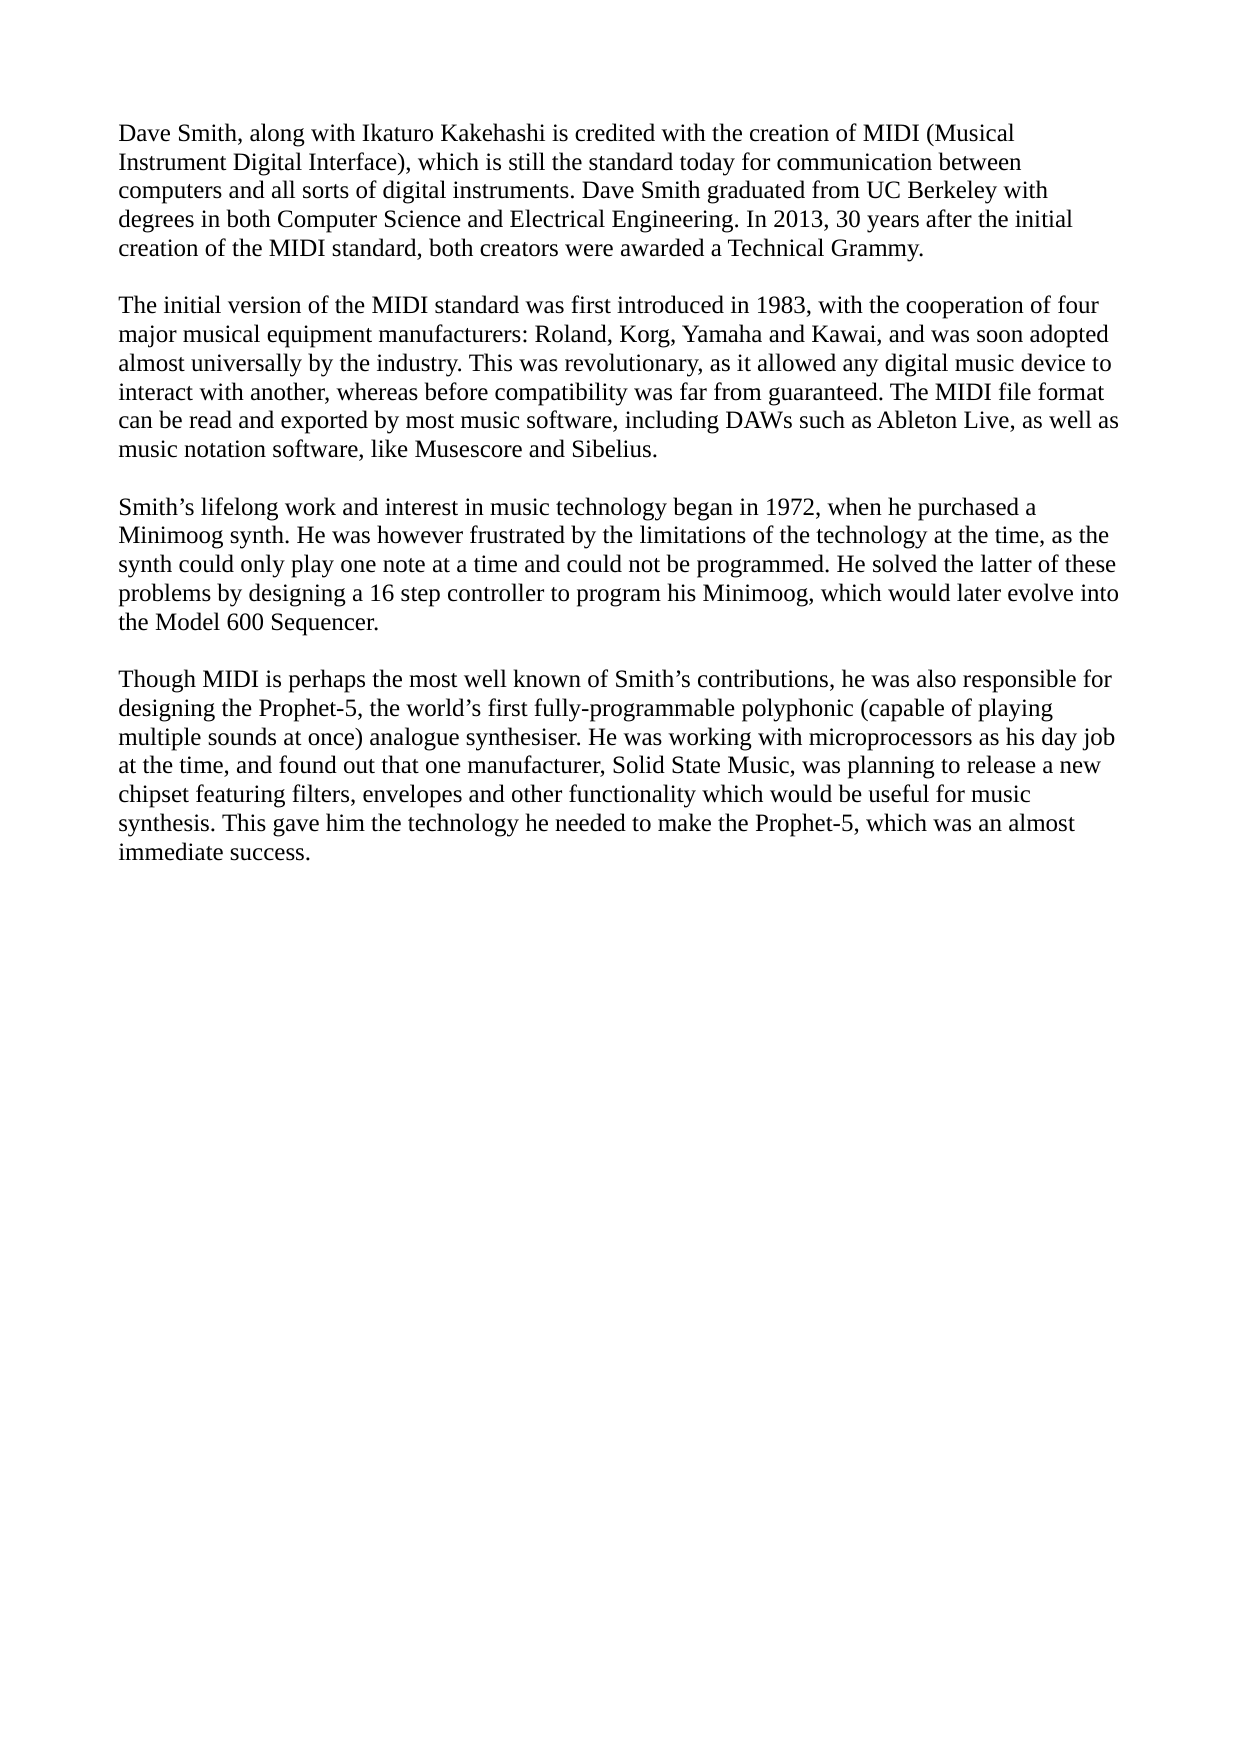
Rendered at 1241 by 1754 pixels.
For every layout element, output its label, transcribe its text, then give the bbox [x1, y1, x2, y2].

text The initial version of the MIDI standard was first introduced in 1983, with the cooperation of four major musical equipment manufacturers: Roland, Korg, Yamaha and Kawai, and was soon adopted almost universally by the industry. This was revolutionary, as it allowed any digital music device to interact with another, whereas before compatibility was far from guaranteed. The MIDI file format can be read and exported by most music software, including DAWs such as Ableton Live, as well as music notation software, like Musescore and Sibelius. [118, 291, 1122, 463]
text Smith’s lifelong work and interest in music technology began in 1972, when he purchased a Minimoog synth. He was however frustrated by the limitations of the technology at the time, as the synth could only play one note at a time and could not be programmed. He solved the latter of these problems by designing a 16 step controller to program his Minimoog, which would later evolve into the Model 600 Sequencer. [118, 492, 1122, 636]
text Dave Smith, along with Ikaturo Kakehashi is credited with the creation of MIDI (Musical Instrument Digital Interface), which is still the standard today for communication between computers and all sorts of digital instruments. Dave Smith graduated from UC Berkeley with degrees in both Computer Science and Electrical Engineering. In 2013, 30 years after the initial creation of the MIDI standard, both creators were awarded a Technical Grammy. [118, 118, 1122, 262]
text Though MIDI is perhaps the most well known of Smith’s contributions, he was also responsible for designing the Prophet-5, the world’s first fully-programmable polyphonic (capable of playing multiple sounds at once) analogue synthesiser. He was working with microprocessors as his day job at the time, and found out that one manufacturer, Solid State Music, was planning to release a new chipset featuring filters, envelopes and other functionality which would be useful for music synthesis. This gave him the technology he needed to make the Prophet-5, which was an almost immediate success. [118, 664, 1122, 866]
